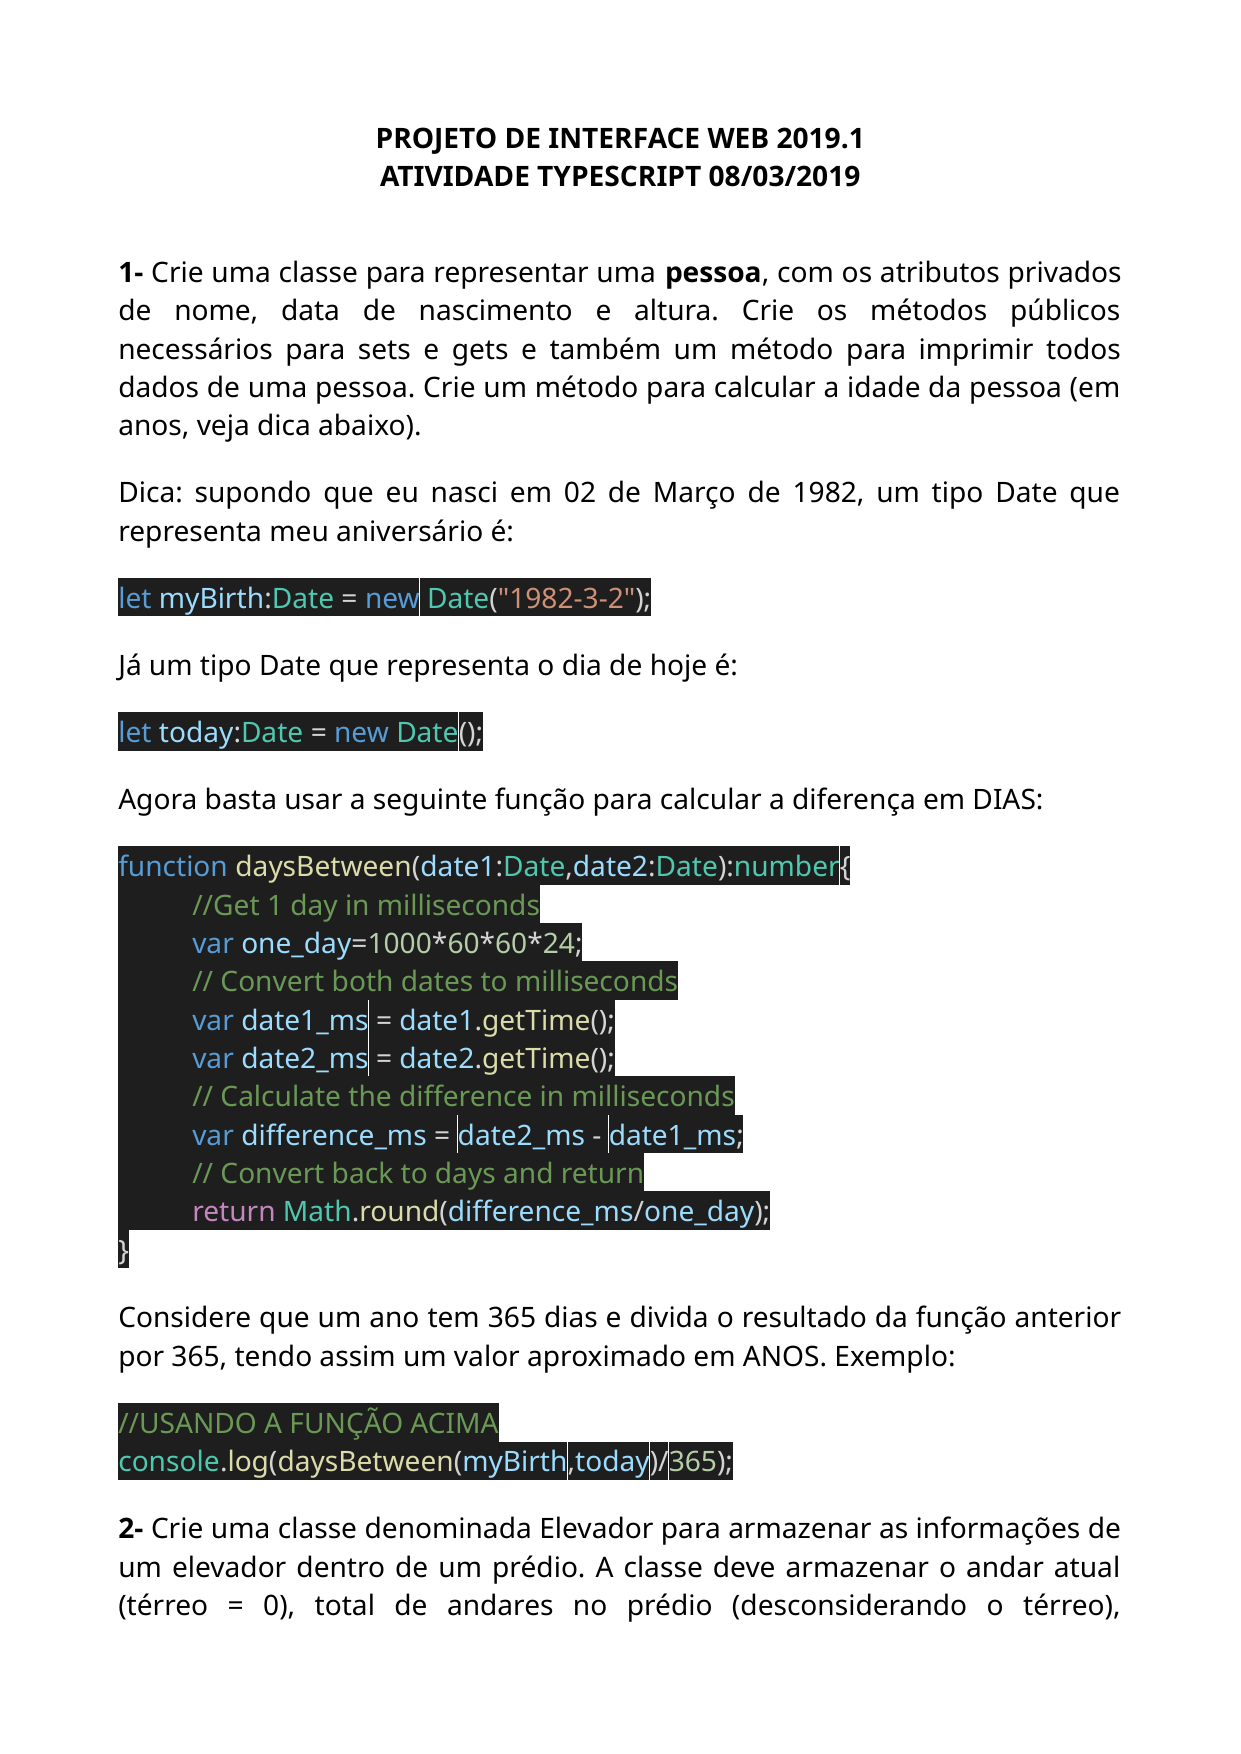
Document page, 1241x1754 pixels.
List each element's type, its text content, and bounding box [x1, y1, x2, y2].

text Dica: supondo que eu nasci em 02 de Março de 1982, um tipo Date que representa meu aniversário é: [118, 473, 1122, 549]
text // Convert back to days and return [118, 1153, 1122, 1191]
text Já um tipo Date que representa o dia de hoje é: [118, 645, 1122, 683]
text //USANDO A FUNÇÃO ACIMA [118, 1403, 1122, 1442]
text var difference_ms = date2_ms - date1_ms; [118, 1115, 1122, 1153]
text } [118, 1230, 1122, 1268]
text function daysBetween(date1:Date,date2:Date):number{ [118, 846, 1122, 885]
text Considere que um ano tem 365 dias e divida o resultado da função anterior por 365, tendo assim um valor aproximado em ANOS. Exemplo: [118, 1298, 1122, 1374]
text // Calculate the difference in milliseconds [118, 1076, 1122, 1115]
text var date1_ms = date1.getTime(); [118, 1000, 1122, 1038]
text 2- Crie uma classe denominada Elevador para armazenar as informações de um elevador dentro de um prédio. A classe deve armazenar o andar atual (térreo = 0), total de andares no prédio (desconsiderando o térreo), [118, 1509, 1122, 1624]
text let today:Date = new Date(); [118, 712, 1122, 751]
text // Convert both dates to milliseconds [118, 961, 1122, 1000]
text //Get 1 day in milliseconds [118, 885, 1122, 923]
text var one_day=1000*60*60*24; [118, 923, 1122, 961]
text console.log(daysBetween(myBirth,today)/365); [118, 1442, 1122, 1509]
text Agora basta usar a seguinte função para calcular a diferença em DIAS: [118, 779, 1122, 818]
text PROJETO DE INTERFACE WEB 2019.1 [118, 118, 1122, 156]
text let myBirth:Date = new Date("1982-3-2"); [118, 578, 1122, 616]
text 1- Crie uma classe para representar uma pessoa, com os atributos privados de nome, data de nascimento e altura. Crie os métodos públicos necessários para sets e gets e também um método para imprimir todos dados de uma pessoa. Crie um método para calcular a idade da pessoa (em anos, veja dica abaixo). [118, 252, 1122, 444]
text ATIVIDADE TYPESCRIPT 08/03/2019 [118, 156, 1122, 195]
text var date2_ms = date2.getTime(); [118, 1038, 1122, 1076]
text return Math.round(difference_ms/one_day); [118, 1191, 1122, 1230]
